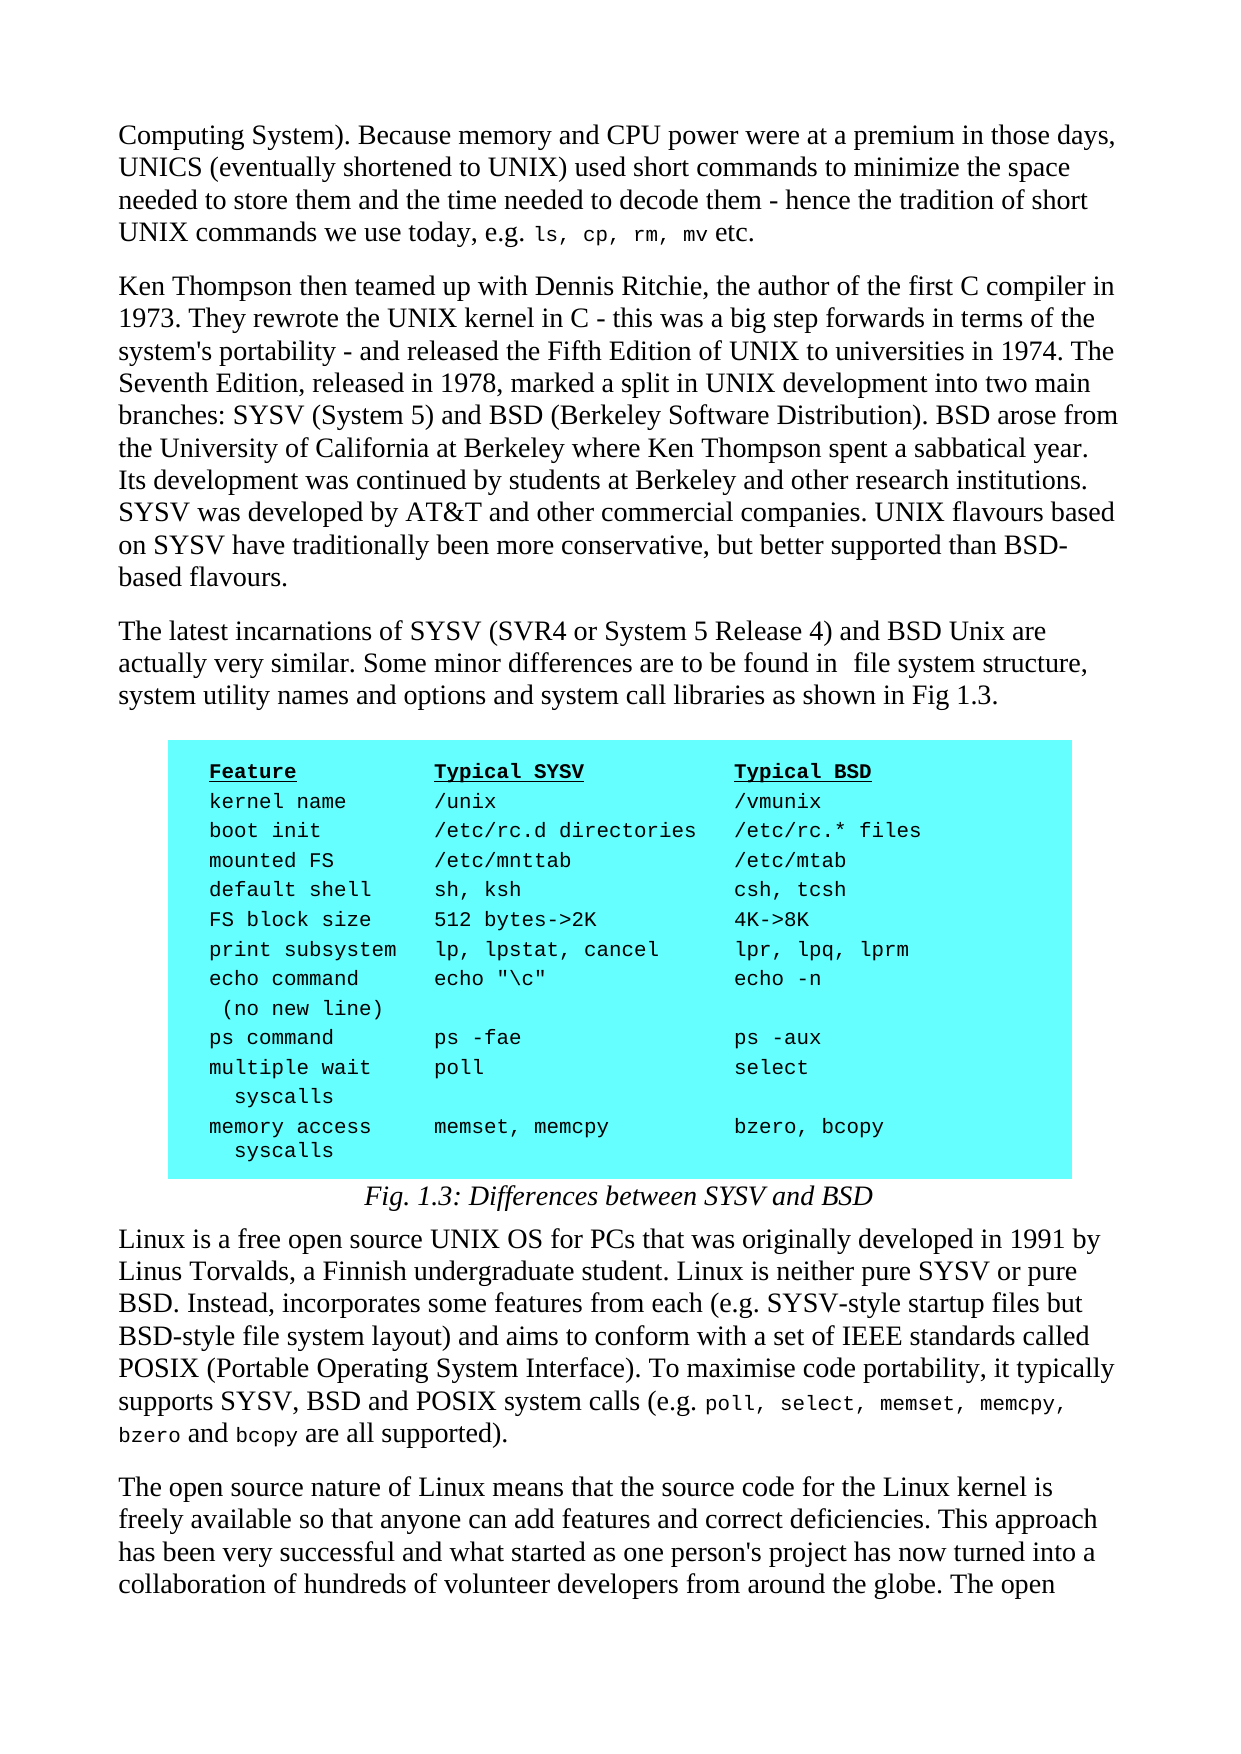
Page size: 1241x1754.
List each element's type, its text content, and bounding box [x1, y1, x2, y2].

text Linux is a free open source UNIX OS for PCs that was originally developed in 1991 by Linus Torvalds, a Finnish undergraduate student. Linux is neither pure SYSV or pure BSD. Instead, incorporates some features from each (e.g. SYSV-style startup files but BSD-style file system layout) and aims to conform with a set of IEEE standards called POSIX (Portable Operating System Interface). To maximise code portability, it typically supports SYSV, BSD and POSIX system calls (e.g. poll, select, memset, memcpy, bzero and bcopy are all supported). [118, 1222, 1122, 1449]
text The open source nature of Linux means that the source code for the Linux kernel is freely available so that anyone can add features and correct deficiencies. This approach has been very successful and what started as one person's project has now turned into a collaboration of hundreds of volunteer developers from around the globe. The open [118, 1470, 1122, 1599]
text Fig. 1.3: Differences between SYSV and BSD [118, 1179, 1122, 1211]
text Computing System). Because memory and CPU power were at a premium in those days, UNICS (eventually shortened to UNIX) used short commands to minimize the space needed to store them and the time needed to decode them - hence the tradition of short UNIX commands we use today, e.g. ls, cp, rm, mv etc. [118, 118, 1122, 248]
text Ken Thompson then teamed up with Dennis Ritchie, the author of the first C compiler in 1973. They rewrote the UNIX kernel in C - this was a big step forwards in terms of the system's portability - and released the Fifth Edition of UNIX to universities in 1974. The Seventh Edition, released in 1978, marked a split in UNIX development into two main branches: SYSV (System 5) and BSD (Berkeley Software Distribution). BSD arose from the University of California at Berkeley where Ken Thompson spent a sabbatical year. Its development was continued by students at Berkeley and other research institutions. SYSV was developed by AT&T and other commercial companies. UNIX flavours based on SYSV have traditionally been more conservative, but better supported than BSD-based flavours. [118, 269, 1122, 593]
text The latest incarnations of SYSV (SVR4 or System 5 Release 4) and BSD Unix are actually very similar. Some minor differences are to be found in file system structure, system utility names and options and system call libraries as shown in Fig 1.3. [118, 613, 1122, 739]
table_header Feature Typical SYSV Typical BSD kernel name /unix /vmunix boot init /etc/rc.d directories /etc/rc.* files mounted FS /etc/mnttab /etc/mtab default shell sh, ksh csh, tcsh FS block size 512 bytes->2K 4K->8K print subsystem lp, lpstat, cancel lpr, lpq, lprm echo command echo "\c" echo -n (no new line) ps command ps -fae ps -aux multiple wait poll select syscalls memory access memset, memcpy bzero, bcopy syscalls [168, 740, 1072, 1179]
